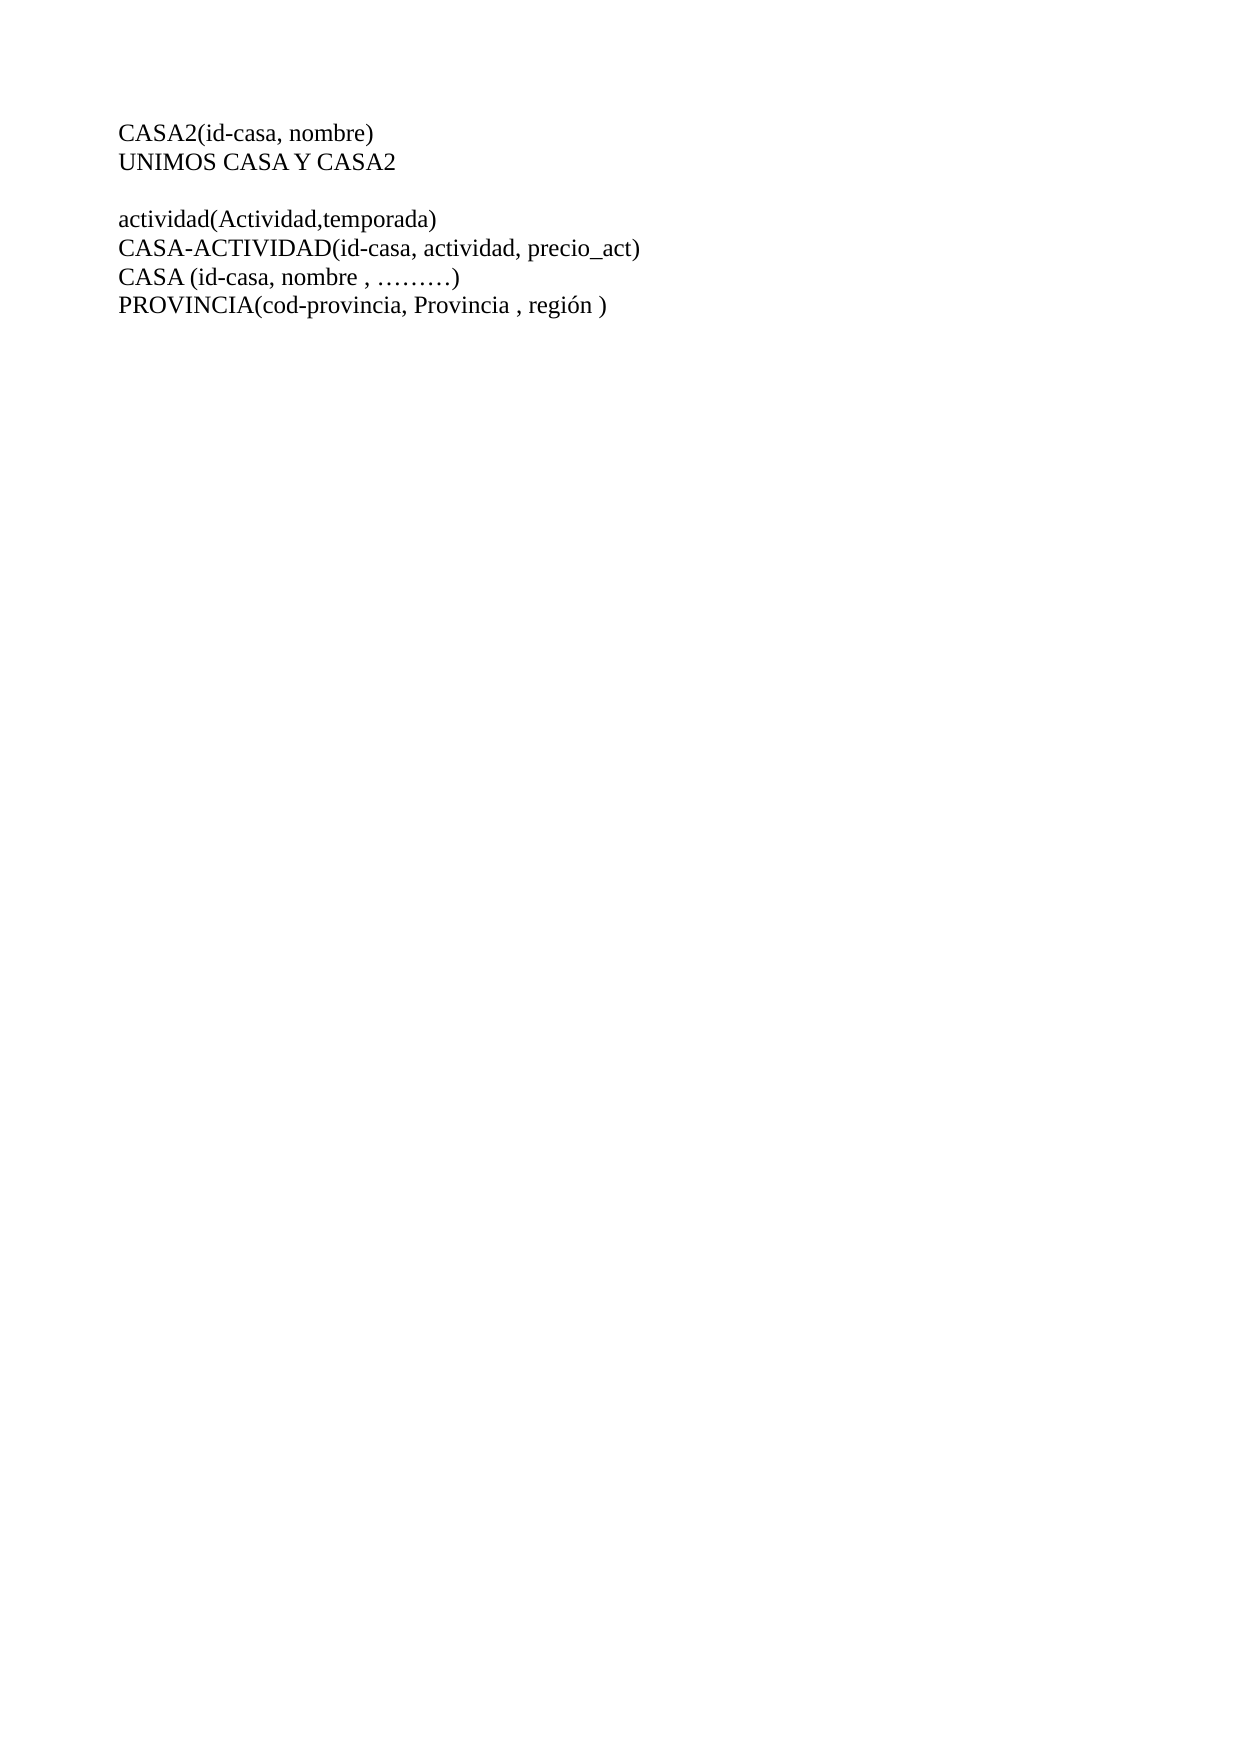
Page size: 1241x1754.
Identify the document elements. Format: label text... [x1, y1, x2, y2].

text CASA2(id-casa, nombre) [118, 118, 1122, 147]
text CASA (id-casa, nombre , ………) [118, 262, 1122, 291]
text PROVINCIA(cod-provincia, Provincia , región ) [118, 291, 1122, 319]
text CASA-ACTIVIDAD(id-casa, actividad, precio_act) [118, 233, 1122, 262]
text actividad(Actividad,temporada) [118, 204, 1122, 233]
text UNIMOS CASA Y CASA2 [118, 147, 1122, 176]
